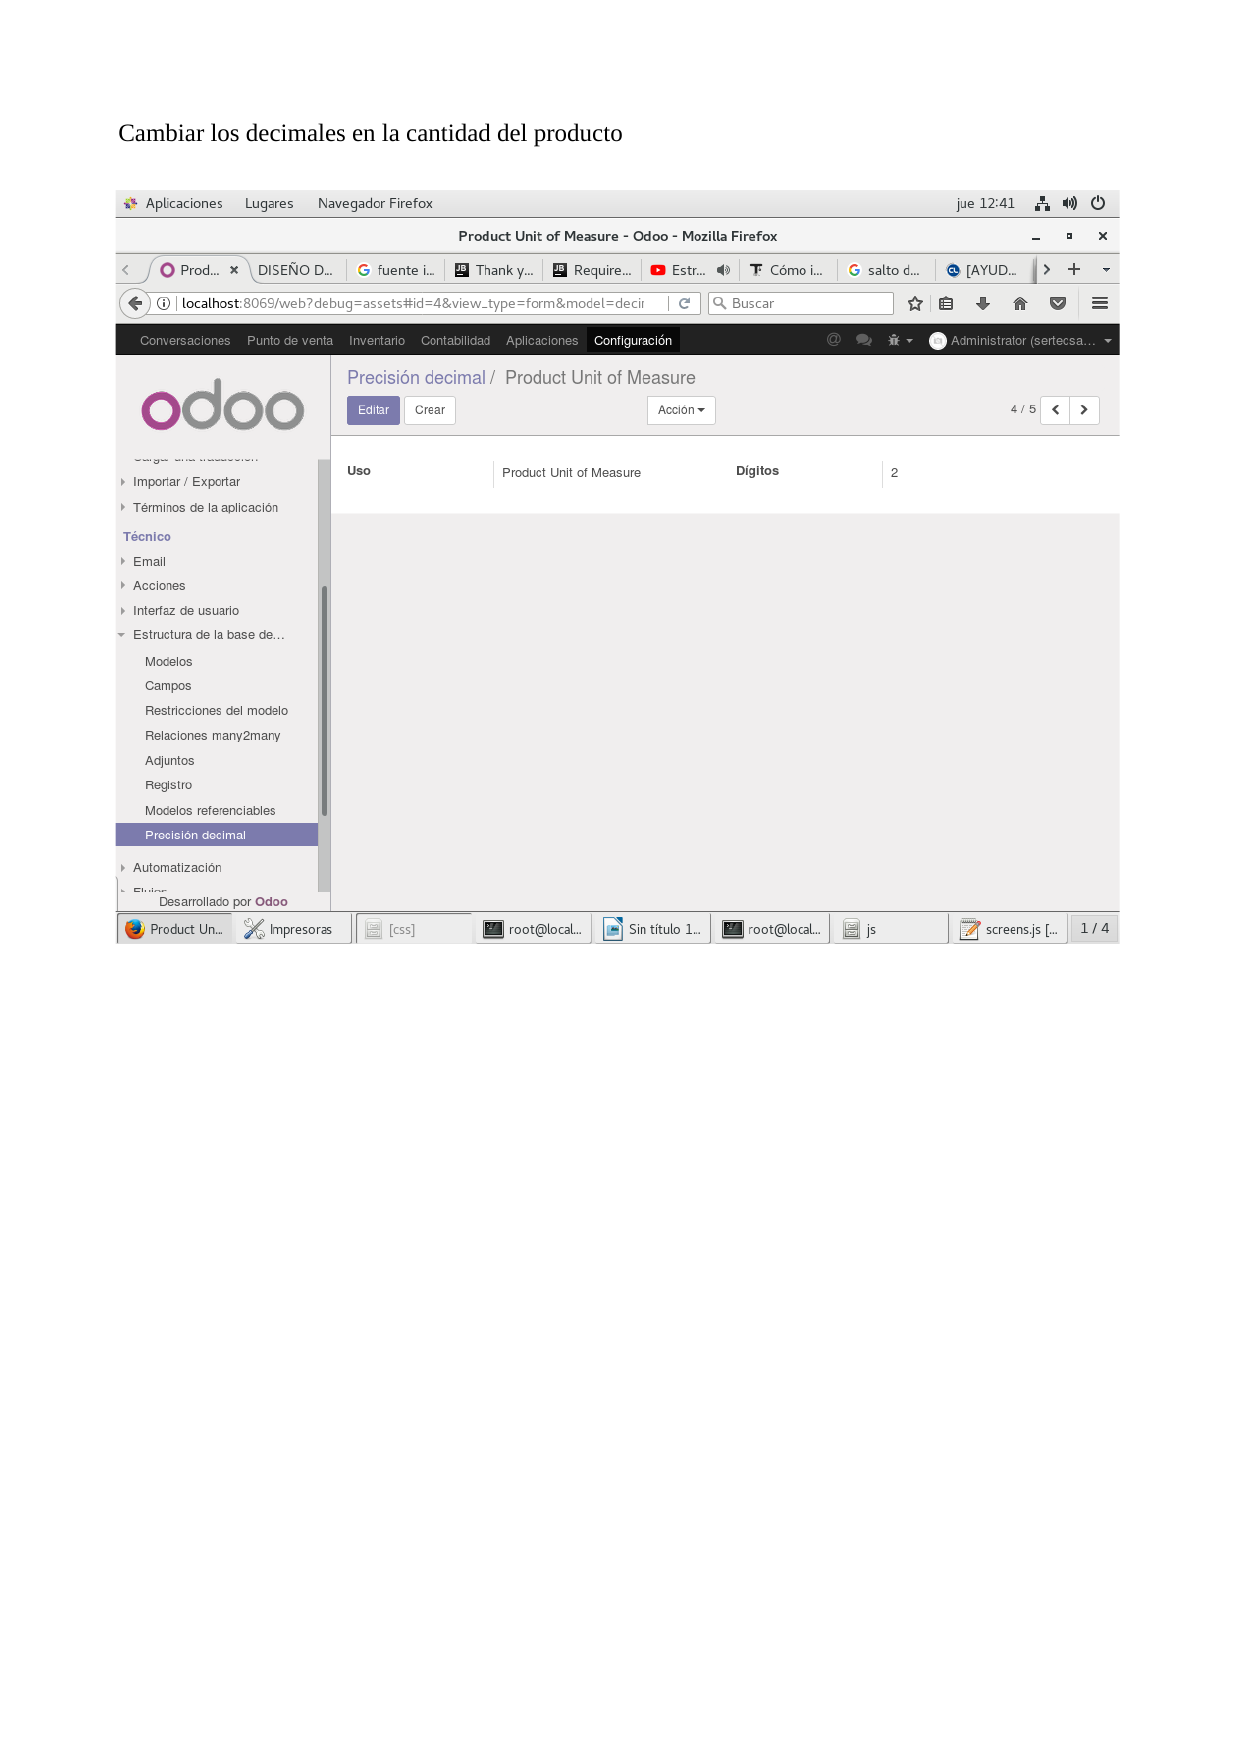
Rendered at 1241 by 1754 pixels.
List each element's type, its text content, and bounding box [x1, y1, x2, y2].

picture [115, 190, 1120, 944]
text Cambiar los decimales en la cantidad del producto [118, 118, 1122, 147]
